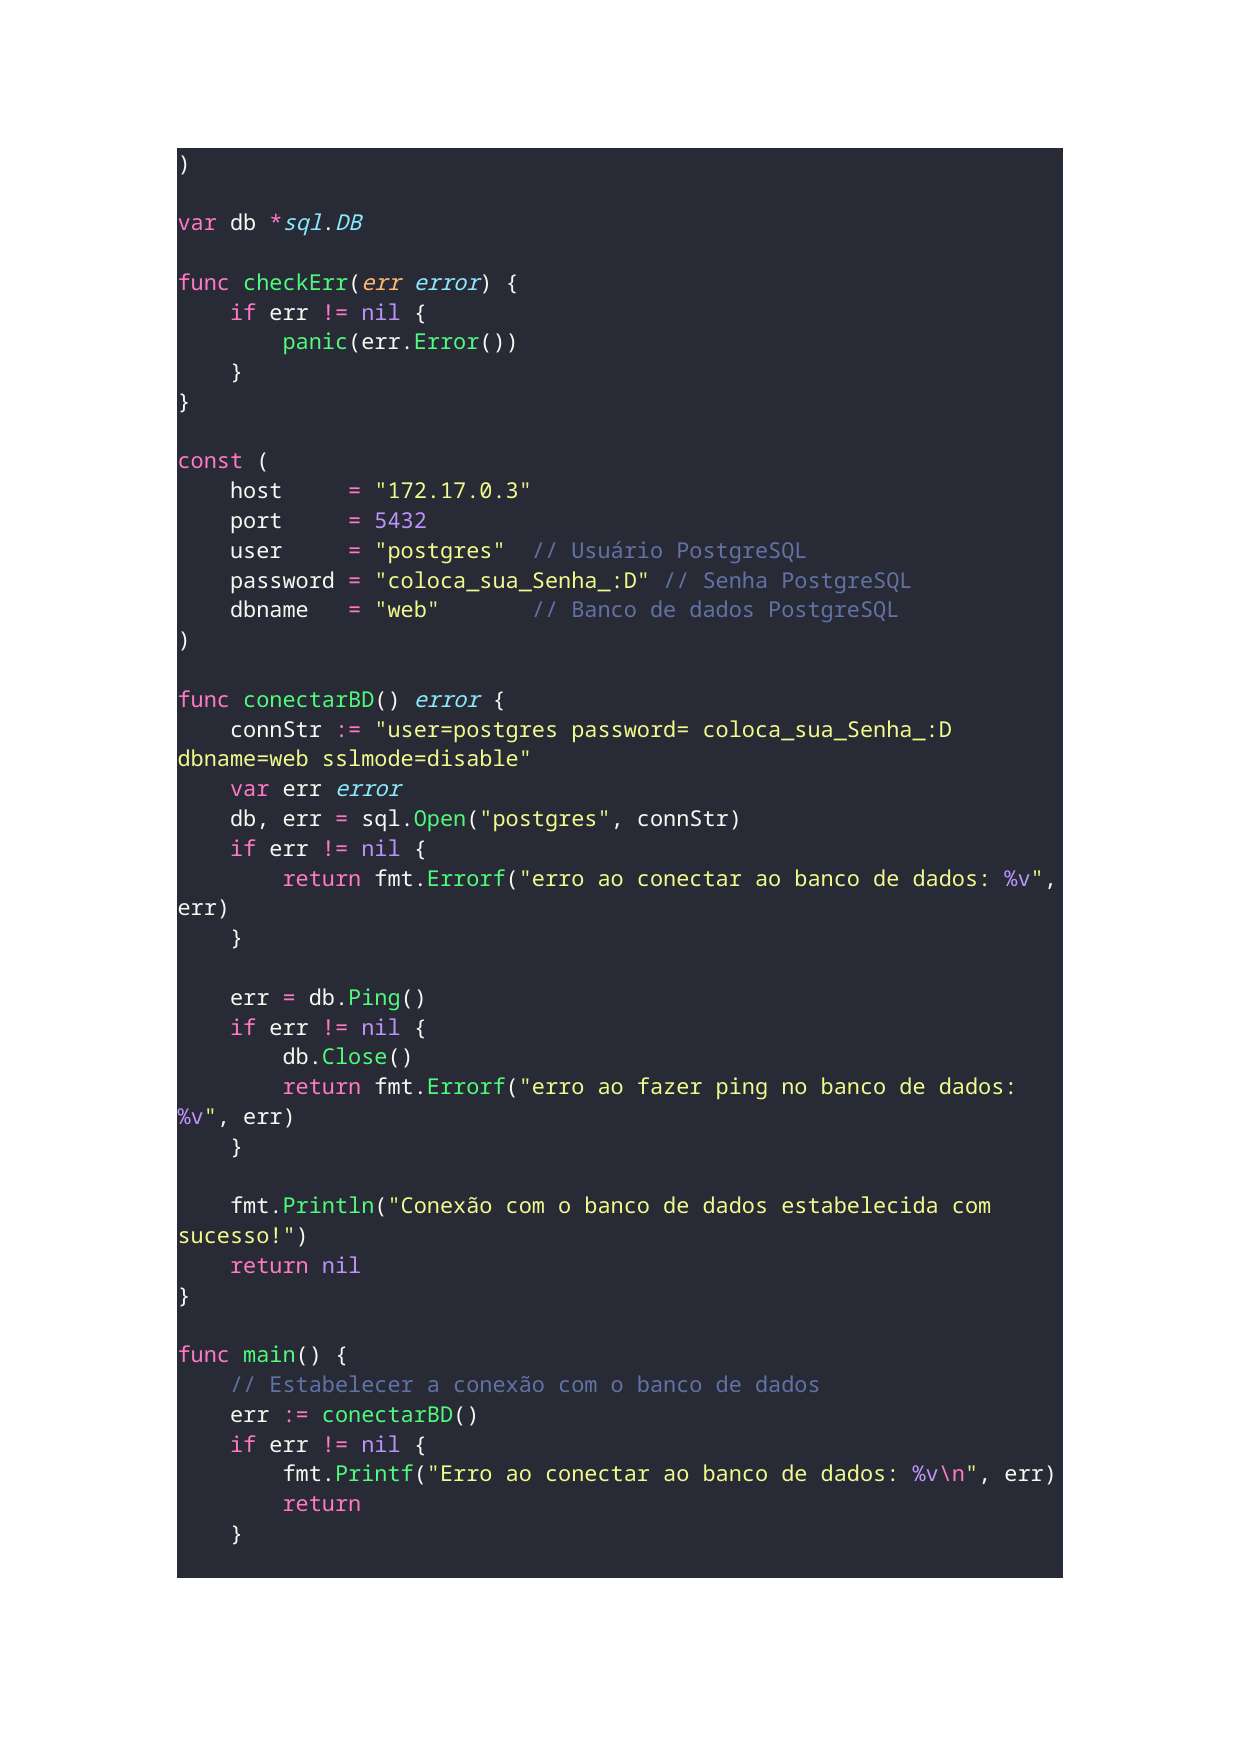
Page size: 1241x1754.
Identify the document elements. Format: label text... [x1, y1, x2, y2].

text err := conectarBD() [177, 1399, 1063, 1429]
text err = db.Ping() [177, 982, 1063, 1012]
text ) [177, 148, 1063, 177]
text fmt.Println("Conexão com o banco de dados estabelecida com sucesso!") [177, 1190, 1063, 1250]
text return nil [177, 1250, 1063, 1280]
text func checkErr(err error) { [177, 267, 1063, 297]
text var db *sql.DB [177, 207, 1063, 237]
text } [177, 1131, 1063, 1161]
text password = "coloca_sua_Senha_:D" // Senha PostgreSQL [177, 565, 1063, 594]
text db.Close() [177, 1041, 1063, 1071]
text connStr := "user=postgres password= coloca_sua_Senha_:D dbname=web sslmode=disable" [177, 714, 1063, 773]
text ) [177, 624, 1063, 654]
text } [177, 1280, 1063, 1309]
text return fmt.Errorf("erro ao fazer ping no banco de dados: %v", err) [177, 1071, 1063, 1131]
text port = 5432 [177, 505, 1063, 535]
text func conectarBD() error { [177, 684, 1063, 714]
text func main() { [177, 1339, 1063, 1369]
text } [177, 922, 1063, 952]
text return fmt.Errorf("erro ao conectar ao banco de dados: %v", err) [177, 863, 1063, 922]
text panic(err.Error()) [177, 326, 1063, 356]
text } [177, 1518, 1063, 1548]
text if err != nil { [177, 1012, 1063, 1041]
text var err error [177, 773, 1063, 803]
text if err != nil { [177, 1429, 1063, 1458]
text return [177, 1488, 1063, 1518]
text user = "postgres" // Usuário PostgreSQL [177, 535, 1063, 565]
text // Estabelecer a conexão com o banco de dados [177, 1369, 1063, 1399]
text if err != nil { [177, 833, 1063, 863]
text } [177, 356, 1063, 386]
text db, err = sql.Open("postgres", connStr) [177, 803, 1063, 833]
text fmt.Printf("Erro ao conectar ao banco de dados: %v\n", err) [177, 1458, 1063, 1488]
text } [177, 386, 1063, 416]
text if err != nil { [177, 297, 1063, 326]
text dbname = "web" // Banco de dados PostgreSQL [177, 594, 1063, 624]
text const ( [177, 446, 1063, 475]
text host = "172.17.0.3" [177, 475, 1063, 505]
